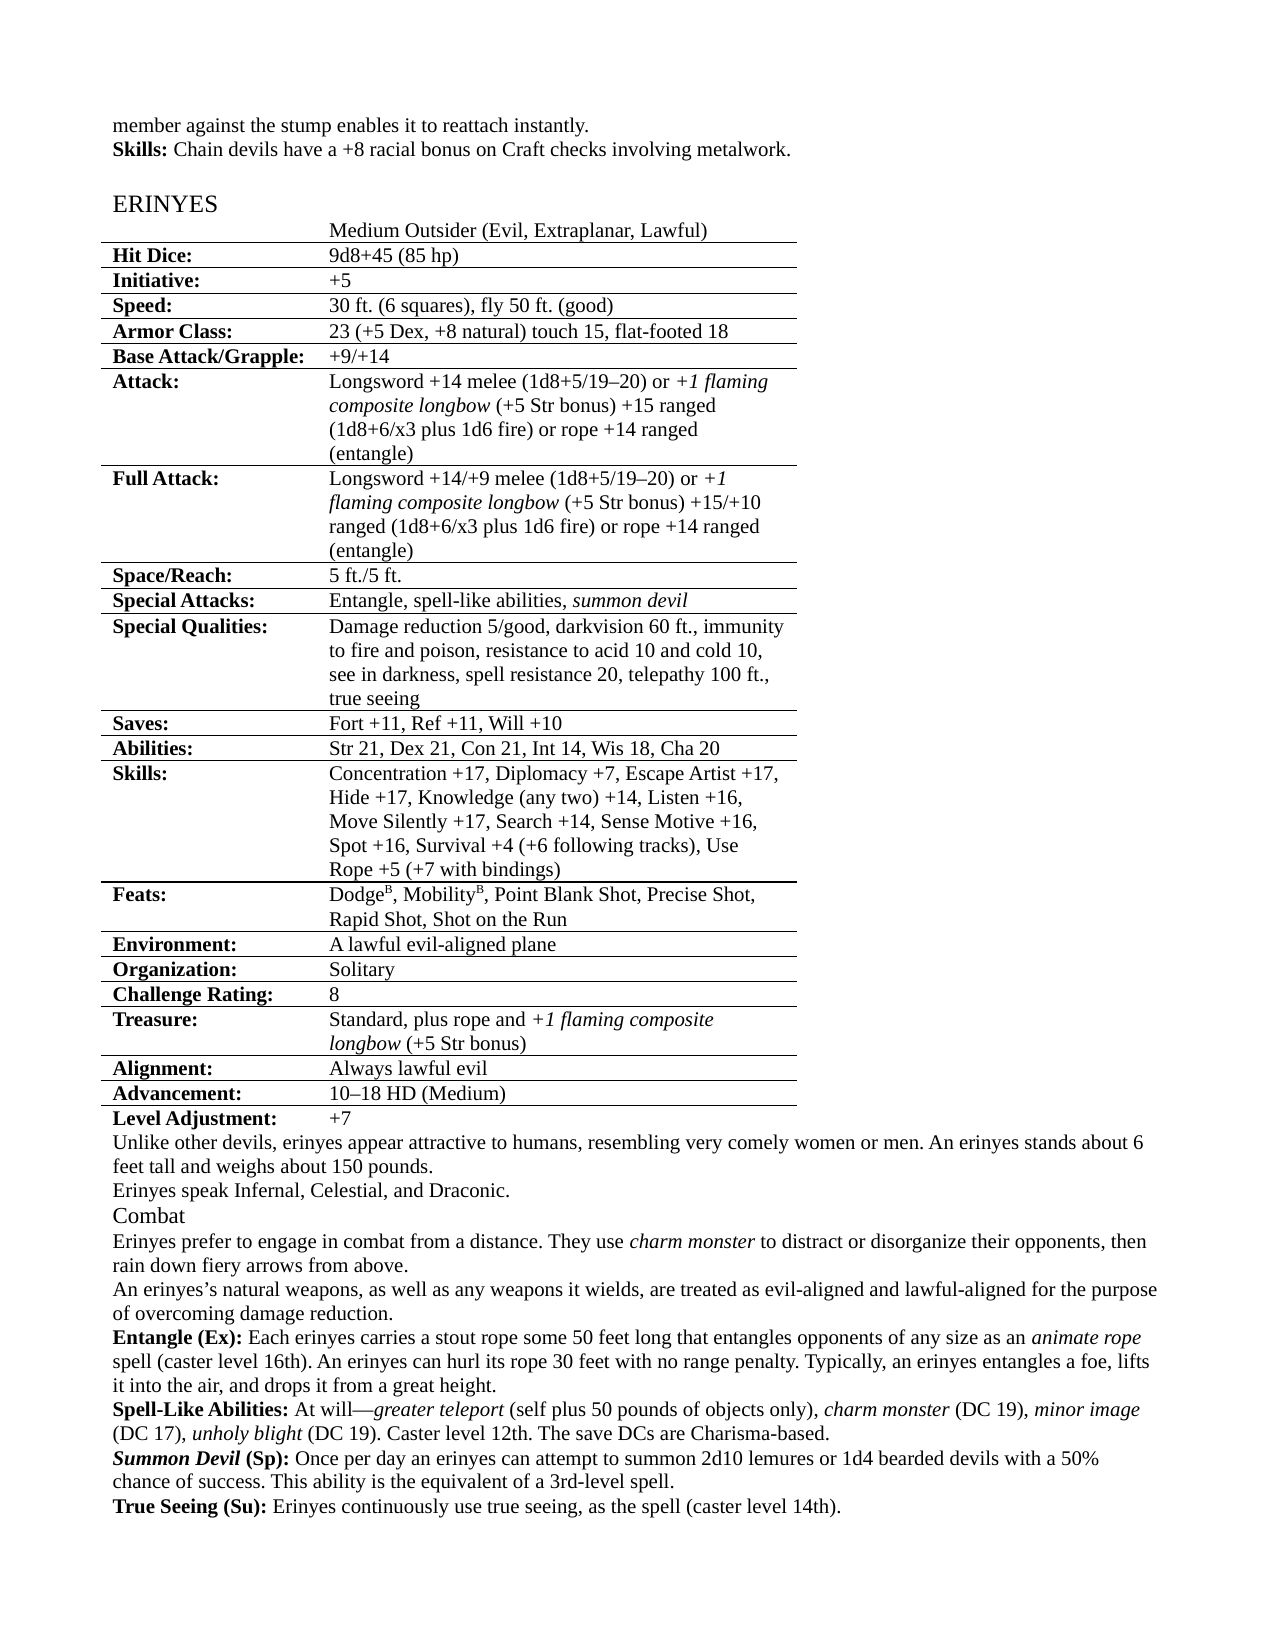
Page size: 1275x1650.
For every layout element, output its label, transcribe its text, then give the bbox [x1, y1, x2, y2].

table_cell DodgeB, MobilityB, Point Blank Shot, Precise Shot, Rapid Shot, Shot on the Run [318, 883, 797, 931]
table_cell Feats: [101, 883, 318, 931]
table_cell Level Adjustment: [101, 1106, 318, 1130]
table_cell Hit Dice: [101, 243, 318, 267]
table_cell Special Qualities: [101, 614, 318, 710]
text Erinyes speak Infernal, Celestial, and Draconic. [112, 1178, 1162, 1202]
text An erinyes’s natural weapons, as well as any weapons it wields, are treated as evil-aligned and lawful-aligned for the purpose of overcoming damage reduction. [112, 1277, 1162, 1325]
table_cell Space/Reach: [101, 563, 318, 587]
table_cell +9/+14 [318, 344, 797, 368]
table_cell Entangle, spell-like abilities, summon devil [318, 589, 797, 612]
table_header Medium Outsider (Evil, Extraplanar, Lawful) [318, 218, 797, 242]
table_cell Full Attack: [101, 466, 318, 562]
text Spell-Like Abilities: At will—greater teleport (self plus 50 pounds of objects only), charm monster (DC 19), minor image (DC 17), unholy blight (DC 19). Caster level 12th. The save DCs are Charisma-based. [112, 1397, 1162, 1445]
table_cell Fort +11, Ref +11, Will +10 [318, 711, 797, 735]
table_cell Str 21, Dex 21, Con 21, Int 14, Wis 18, Cha 20 [318, 736, 797, 760]
text ERINYES [112, 189, 1162, 218]
text Erinyes prefer to engage in combat from a distance. They use charm monster to distract or disorganize their opponents, then rain down fiery arrows from above. [112, 1229, 1162, 1277]
table_header [101, 218, 318, 242]
table_cell Special Attacks: [101, 589, 318, 612]
table_cell Concentration +17, Diplomacy +7, Escape Artist +17, Hide +17, Knowledge (any two) +14, Listen +16, Move Silently +17, Search +14, Sense Motive +16, Spot +16, Survival +4 (+6 following tracks), Use Rope +5 (+7 with bindings) [318, 761, 797, 881]
table_cell Environment: [101, 932, 318, 956]
table_cell Advancement: [101, 1081, 318, 1105]
text Summon Devil (Sp): Once per day an erinyes can attempt to summon 2d10 lemures or 1d4 bearded devils with a 50% chance of success. This ability is the equivalent of a 3rd-level spell. [112, 1445, 1162, 1493]
table_cell +5 [318, 268, 797, 292]
table_cell Organization: [101, 957, 318, 981]
table_cell 23 (+5 Dex, +8 natural) touch 15, flat-footed 18 [318, 319, 797, 343]
table_cell 9d8+45 (85 hp) [318, 243, 797, 267]
table_cell Base Attack/Grapple: [101, 344, 318, 368]
text Skills: Chain devils have a +8 racial bonus on Craft checks involving metalwork. [112, 137, 1162, 161]
table_cell Standard, plus rope and +1 flaming composite longbow (+5 Str bonus) [318, 1007, 797, 1055]
table_cell Challenge Rating: [101, 982, 318, 1006]
table_cell Armor Class: [101, 319, 318, 343]
table_cell Always lawful evil [318, 1056, 797, 1080]
table_cell 30 ft. (6 squares), fly 50 ft. (good) [318, 294, 797, 317]
table_cell Treasure: [101, 1007, 318, 1055]
table_cell Skills: [101, 761, 318, 881]
table_cell +7 [318, 1106, 797, 1130]
table_cell Damage reduction 5/good, darkvision 60 ft., immunity to fire and poison, resistance to acid 10 and cold 10, see in darkness, spell resistance 20, telepathy 100 ft., true seeing [318, 614, 797, 710]
table_cell 10–18 HD (Medium) [318, 1081, 797, 1105]
table_cell A lawful evil-aligned plane [318, 932, 797, 956]
table_cell Attack: [101, 369, 318, 465]
table_cell Longsword +14 melee (1d8+5/19–20) or +1 flaming composite longbow (+5 Str bonus) +15 ranged (1d8+6/x3 plus 1d6 fire) or rope +14 ranged (entangle) [318, 369, 797, 465]
text Unlike other devils, erinyes appear attractive to humans, resembling very comely women or men. An erinyes stands about 6 feet tall and weighs about 150 pounds. [112, 1130, 1162, 1178]
table_cell Initiative: [101, 268, 318, 292]
table_cell 8 [318, 982, 797, 1006]
table_cell 5 ft./5 ft. [318, 563, 797, 587]
table_cell Longsword +14/+9 melee (1d8+5/19–20) or +1 flaming composite longbow (+5 Str bonus) +15/+10 ranged (1d8+6/x3 plus 1d6 fire) or rope +14 ranged (entangle) [318, 466, 797, 562]
table_cell Speed: [101, 294, 318, 317]
text Entangle (Ex): Each erinyes carries a stout rope some 50 feet long that entangles opponents of any size as an animate rope spell (caster level 16th). An erinyes can hurl its rope 30 feet with no range penalty. Typically, an erinyes entangles a foe, lifts it into the air, and drops it from a great height. [112, 1325, 1162, 1397]
table_cell Saves: [101, 711, 318, 735]
table_cell Abilities: [101, 736, 318, 760]
text True Seeing (Su): Erinyes continuously use true seeing, as the spell (caster level 14th). [112, 1493, 1162, 1518]
text member against the stump enables it to reattach instantly. [112, 112, 1162, 137]
table_cell Alignment: [101, 1056, 318, 1080]
text Combat [112, 1202, 1162, 1229]
table_cell Solitary [318, 957, 797, 981]
